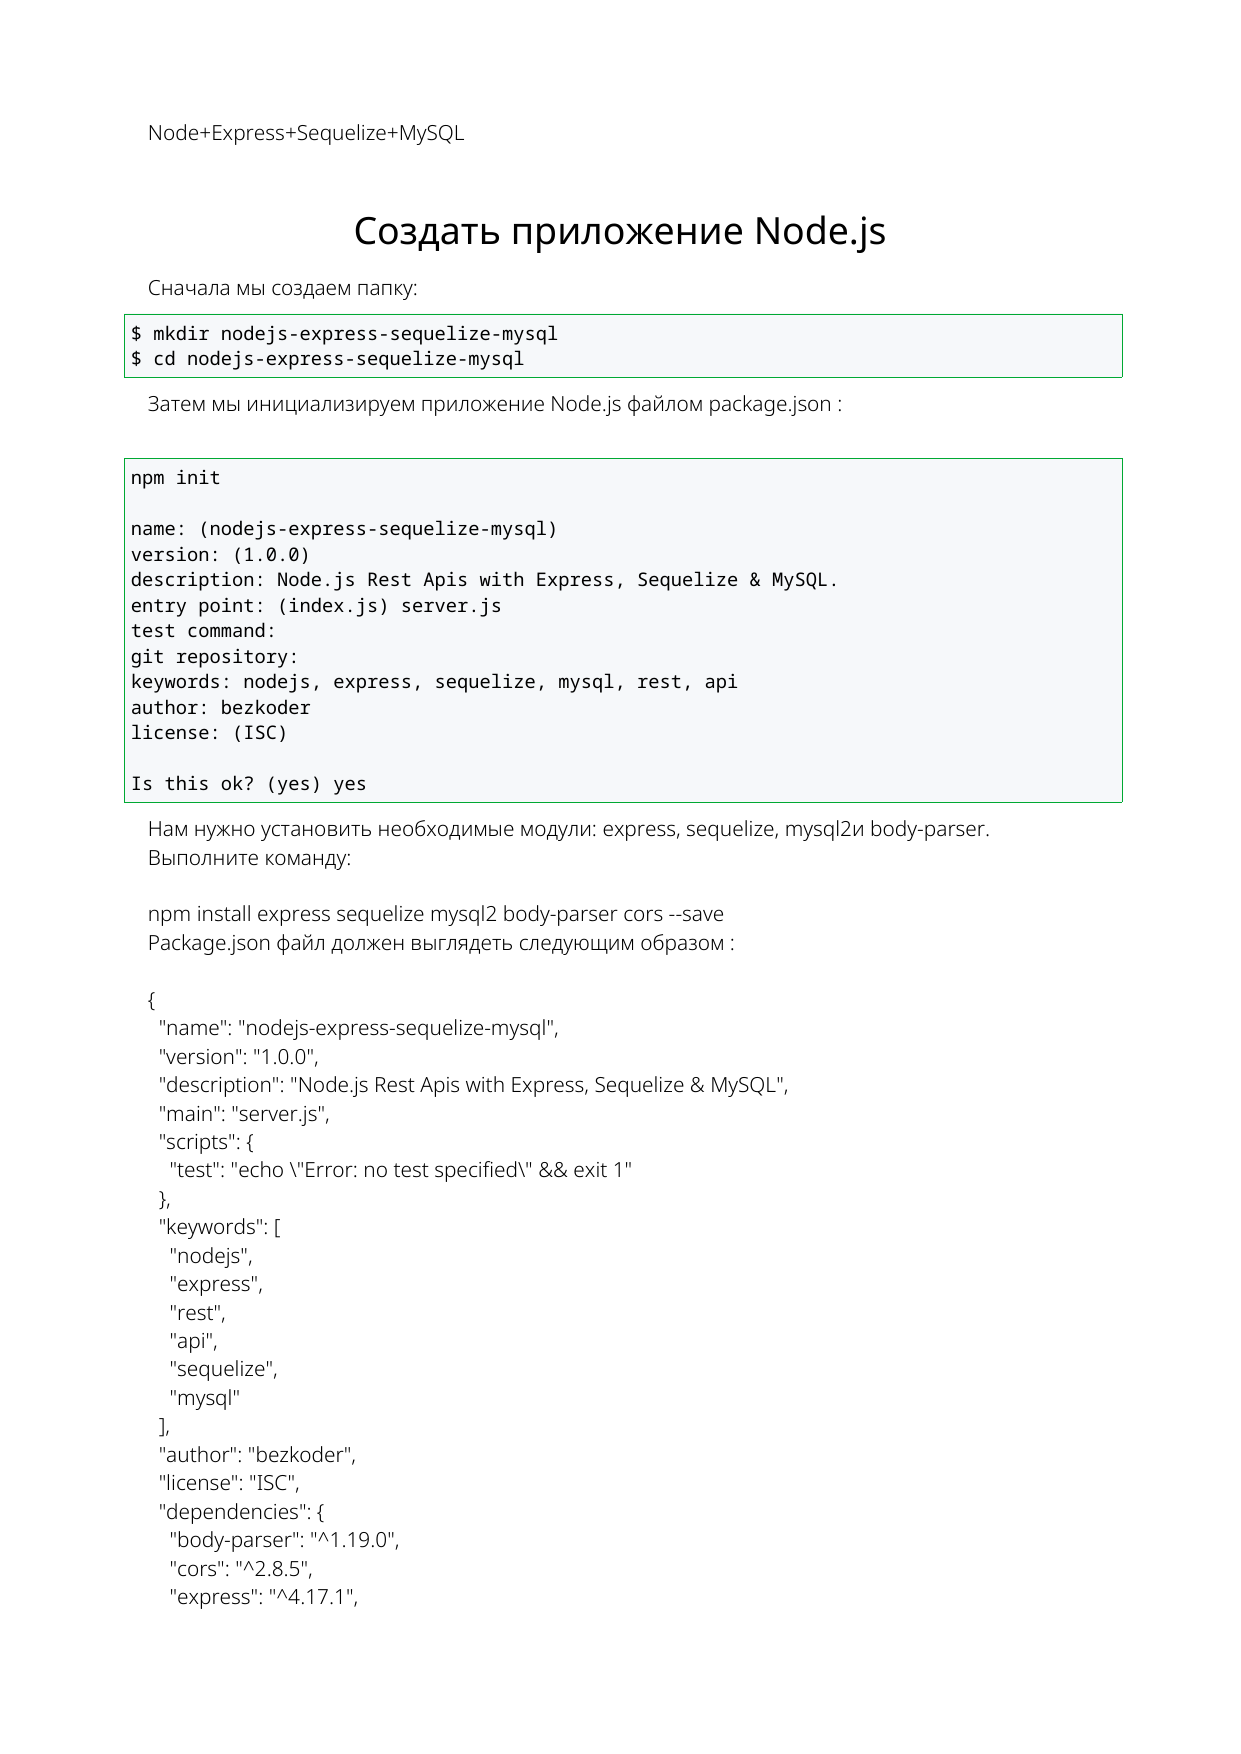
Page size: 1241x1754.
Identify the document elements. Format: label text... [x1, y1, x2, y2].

text { [118, 985, 1122, 1013]
text Package.json файл должен выглядеть следующим образом : [118, 928, 1122, 956]
text Нам нужно установить необходимые модули: express, sequelize, mysql2и body-parser. [118, 814, 1122, 843]
text "version": "1.0.0", [118, 1042, 1122, 1070]
text "nodejs", [118, 1241, 1122, 1269]
text "express": "^4.17.1", [118, 1582, 1122, 1611]
text "description": "Node.js Rest Apis with Express, Sequelize & MySQL", [118, 1070, 1122, 1099]
text Is this ok? (yes) yes [125, 764, 1122, 802]
text "mysql" [118, 1383, 1122, 1411]
text "author": "bezkoder", [118, 1440, 1122, 1468]
text npm init [125, 459, 1122, 483]
text entry point: (index.js) server.js [125, 585, 1122, 611]
text "cors": "^2.8.5", [118, 1554, 1122, 1582]
text license: (ISC) [125, 713, 1122, 738]
text "scripts": { [118, 1127, 1122, 1156]
text git repository: [125, 636, 1122, 662]
text "test": "echo \"Error: no test specified\" && exit 1" [118, 1156, 1122, 1184]
text "rest", [118, 1298, 1122, 1326]
text Сначала мы создаем папку: [118, 273, 1122, 302]
text description: Node.js Rest Apis with Express, Sequelize & MySQL. [125, 560, 1122, 585]
text "keywords": [ [118, 1212, 1122, 1241]
text "license": "ISC", [118, 1468, 1122, 1497]
text test command: [125, 611, 1122, 636]
text author: bezkoder [125, 687, 1122, 713]
text "name": "nodejs-express-sequelize-mysql", [118, 1013, 1122, 1042]
text keywords: nodejs, express, sequelize, mysql, rest, api [125, 662, 1122, 687]
text "body-parser": "^1.19.0", [118, 1525, 1122, 1554]
text Затем мы инициализируем приложение Node.js файлом package.json : [118, 389, 1122, 418]
text }, [118, 1184, 1122, 1212]
text "main": "server.js", [118, 1099, 1122, 1127]
text npm install express sequelize mysql2 body-parser cors --save [118, 899, 1122, 928]
text ], [118, 1411, 1122, 1440]
text Выполните команду: [118, 843, 1122, 871]
text "api", [118, 1326, 1122, 1354]
text "dependencies": { [118, 1497, 1122, 1525]
subtitle Создать приложение Node.js [118, 204, 1122, 256]
text Node+Express+Sequelize+MySQL [118, 118, 1122, 147]
text version: (1.0.0) [125, 534, 1122, 560]
text $ cd nodejs-express-sequelize-mysql [125, 339, 1122, 377]
text name: (nodejs-express-sequelize-mysql) [125, 509, 1122, 534]
text "sequelize", [118, 1354, 1122, 1383]
text "express", [118, 1269, 1122, 1298]
text $ mkdir nodejs-express-sequelize-mysql [125, 315, 1122, 339]
